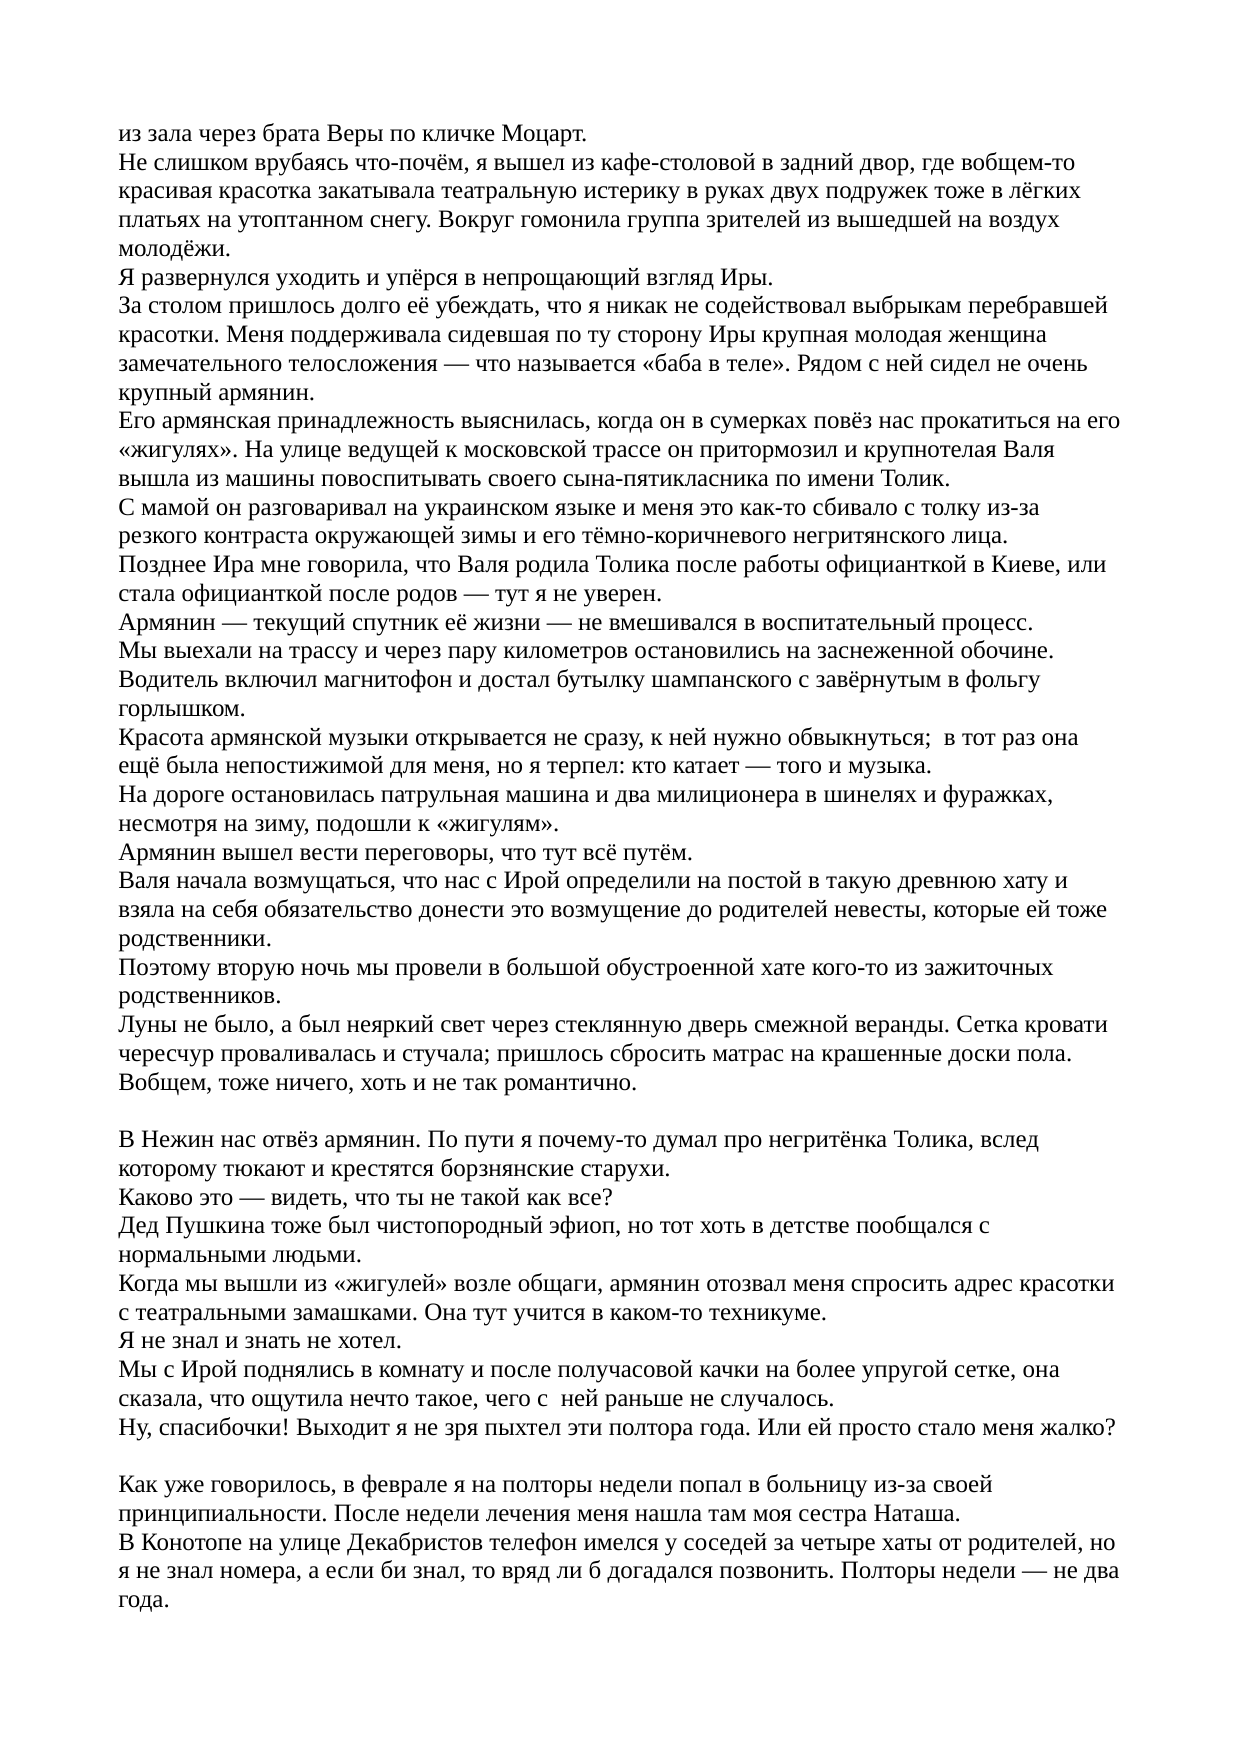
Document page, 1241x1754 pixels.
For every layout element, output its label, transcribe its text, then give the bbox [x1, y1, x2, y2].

text Не слишком врубаясь что-почём, я вышел из кафе-столовой в задний двор, где вобщем-то красивая красотка закатывала театральную истерику в руках двух подружек тоже в лёгких платьях на утоптанном снегу. Вокруг гомонила группа зрителей из вышедшей на воздух молодёжи. [118, 147, 1122, 262]
text Луны не было, а был неяркий свет через стеклянную дверь смежной веранды. Сетка кровати чересчур проваливалась и стучала; пришлось сбросить матрас на крашенные доски пола. Вобщем, тоже ничего, хоть и не так романтично. [118, 1009, 1122, 1096]
text Валя начала возмущаться, что нас с Ирой определили на постой в такую древнюю хату и взяла на себя обязательство донести это возмущение до родителей невесты, которые ей тоже родственники. [118, 866, 1122, 952]
text С мамой он разговаривал на украинском языке и меня это как-то сбивало с толку из-за резкого контраста окружающей зимы и его тёмно-коричневого негритянского лица. [118, 492, 1122, 549]
text Армянин — текущий спутник её жизни — не вмешивался в воспитательный процесс. [118, 607, 1122, 636]
text В Конотопе на улице Декабристов телефон имелся у соседей за четыре хаты от родителей, но я не знал номера, а если би знал, то вряд ли б догадался позвонить. Полторы недели — не два года. [118, 1527, 1122, 1613]
text В Нежин нас отвёз армянин. По пути я почему-то думал про негритёнка Толика, вслед которому тюкают и крестятся борзнянские старухи. [118, 1124, 1122, 1182]
text Ну, спасибочки! Выходит я не зря пыхтел эти полтора года. Или ей просто стало меня жалко? [118, 1412, 1122, 1441]
text Когда мы вышли из «жигулей» возле общаги, армянин отозвал меня спросить адрес красотки с театральными замашками. Она тут учится в каком-то техникуме. [118, 1268, 1122, 1326]
text Каково это — видеть, что ты не такой как все? [118, 1182, 1122, 1211]
text Позднее Ира мне говорила, что Валя родила Толика после работы официанткой в Киеве, или стала официанткой после родов — тут я не уверен. [118, 549, 1122, 607]
text из зала через брата Веры по кличке Моцарт. [118, 118, 1122, 147]
text Мы с Ирой поднялись в комнату и после получасовой качки на более упругой сетке, она сказала, что ощутила нечто такое, чего с ней раньше не случалось. [118, 1354, 1122, 1412]
text Поэтому вторую ночь мы провели в большой обустроенной хате кого-то из зажиточных родственников. [118, 952, 1122, 1009]
text Его армянская принадлежность выяснилась, когда он в сумерках повёз нас прокатиться на его «жигулях». На улице ведущей к московской трассе он притормозил и крупнотелая Валя вышла из машины повоспитывать своего сына-пятикласника по имени Толик. [118, 406, 1122, 492]
text Я не знал и знать не хотел. [118, 1326, 1122, 1354]
text Армянин вышел вести переговоры, что тут всё путём. [118, 837, 1122, 866]
text Я развернулся уходить и упёрся в непрощающий взгляд Иры. [118, 262, 1122, 291]
text Дед Пушкина тоже был чистопородный эфиоп, но тот хоть в детстве пообщался с нормальными людьми. [118, 1211, 1122, 1268]
text Как уже говорилось, в феврале я на полторы недели попал в больницу из-за своей принципиальности. После недели лечения меня нашла там моя сестра Наташа. [118, 1469, 1122, 1527]
text На дороге остановилась патрульная машина и два милиционера в шинелях и фуражках, несмотря на зиму, подошли к «жигулям». [118, 779, 1122, 837]
text Мы выехали на трассу и через пару километров остановились на заснеженной обочине. Водитель включил магнитофон и достал бутылку шампанского с завёрнутым в фольгу горлышком. [118, 636, 1122, 722]
text Красота армянской музыки открывается не сразу, к ней нужно обвыкнуться; в тот раз она ещё была непостижимой для меня, но я терпел: кто катает — того и музыка. [118, 722, 1122, 779]
text За столом пришлось долго её убеждать, что я никак не содействовал выбрыкам перебравшей красотки. Меня поддерживала сидевшая по ту сторону Иры крупная молодая женщина замечательного телосложения — что называется «баба в теле». Рядом с ней сидел не очень крупный армянин. [118, 291, 1122, 406]
